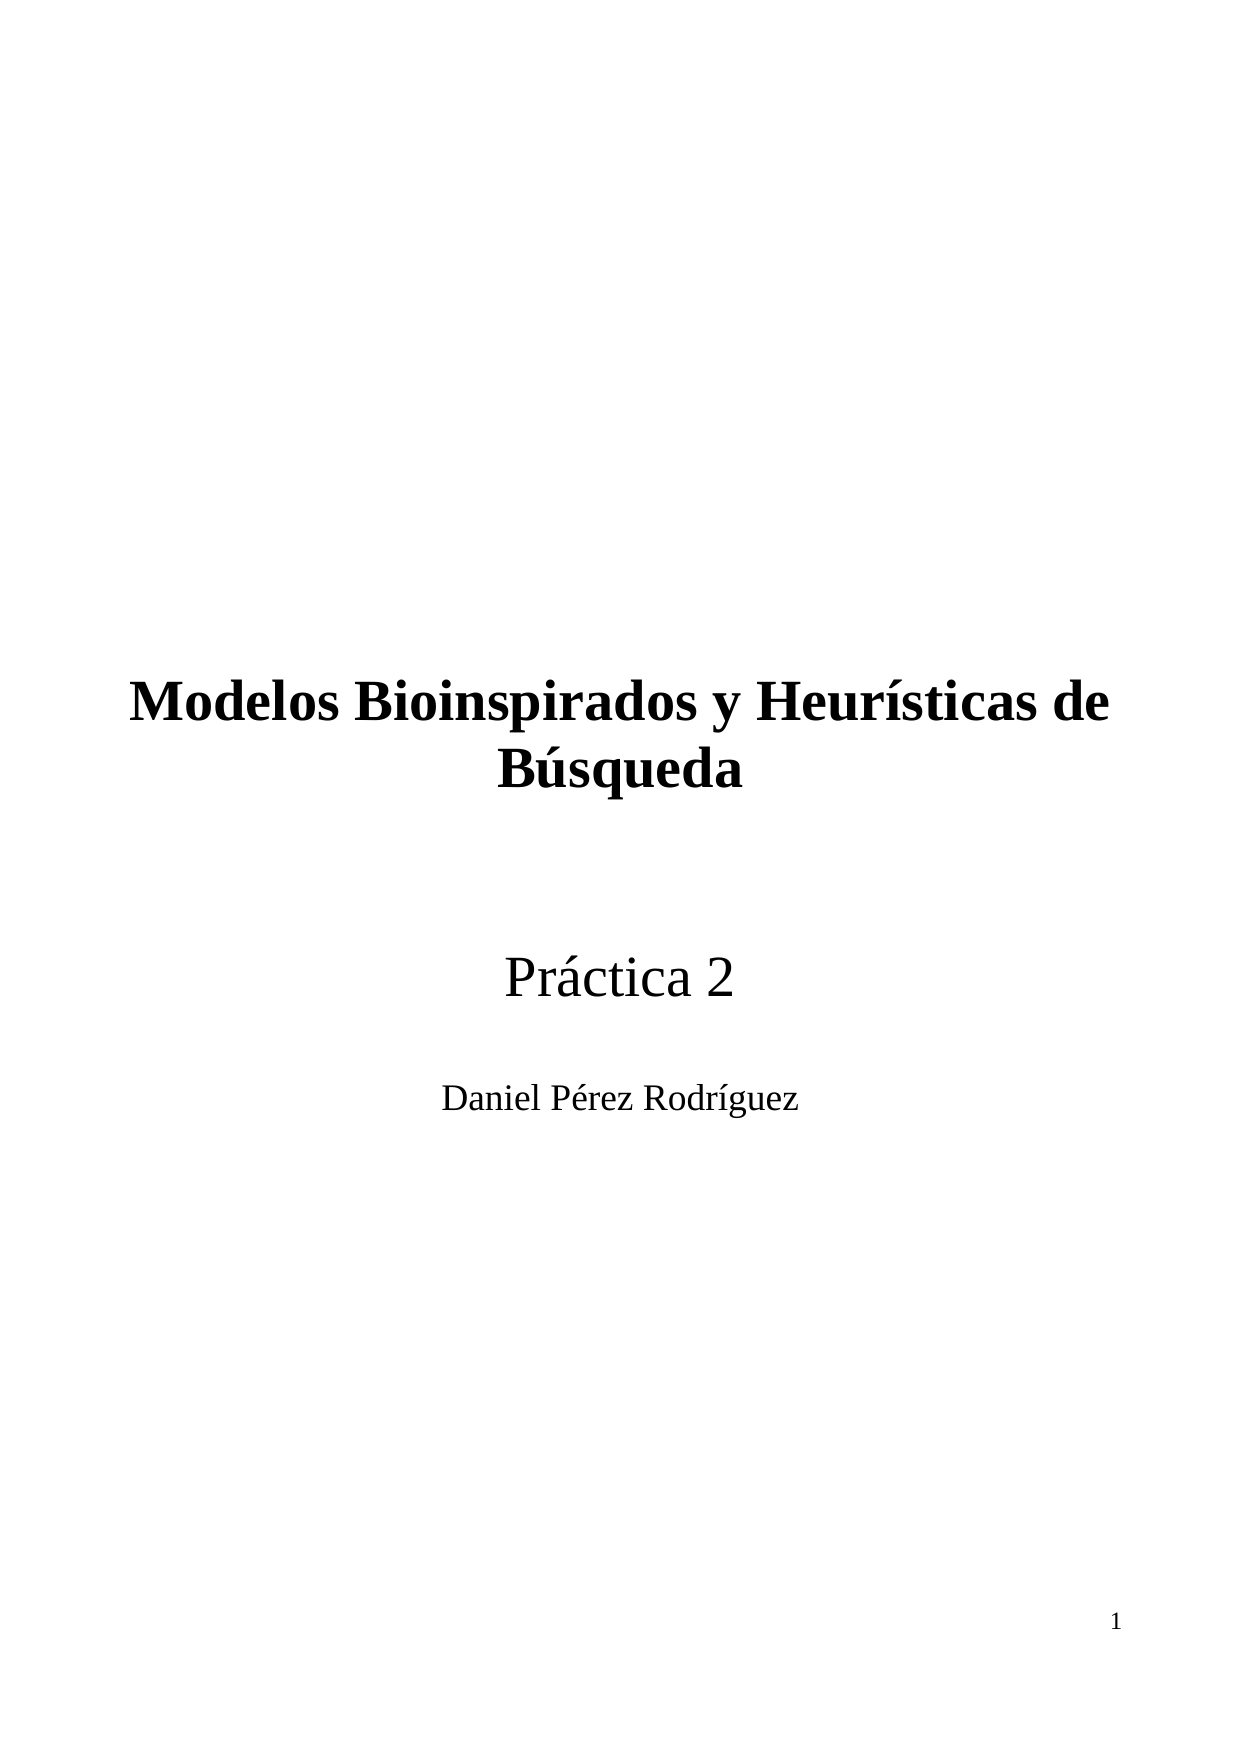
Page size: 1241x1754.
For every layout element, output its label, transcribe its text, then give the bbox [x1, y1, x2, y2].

subtitle Daniel Pérez Rodríguez [118, 1076, 1122, 1119]
title Modelos Bioinspirados y Heurísticas de Búsqueda [118, 666, 1122, 800]
title Práctica 2 [118, 942, 1122, 1009]
